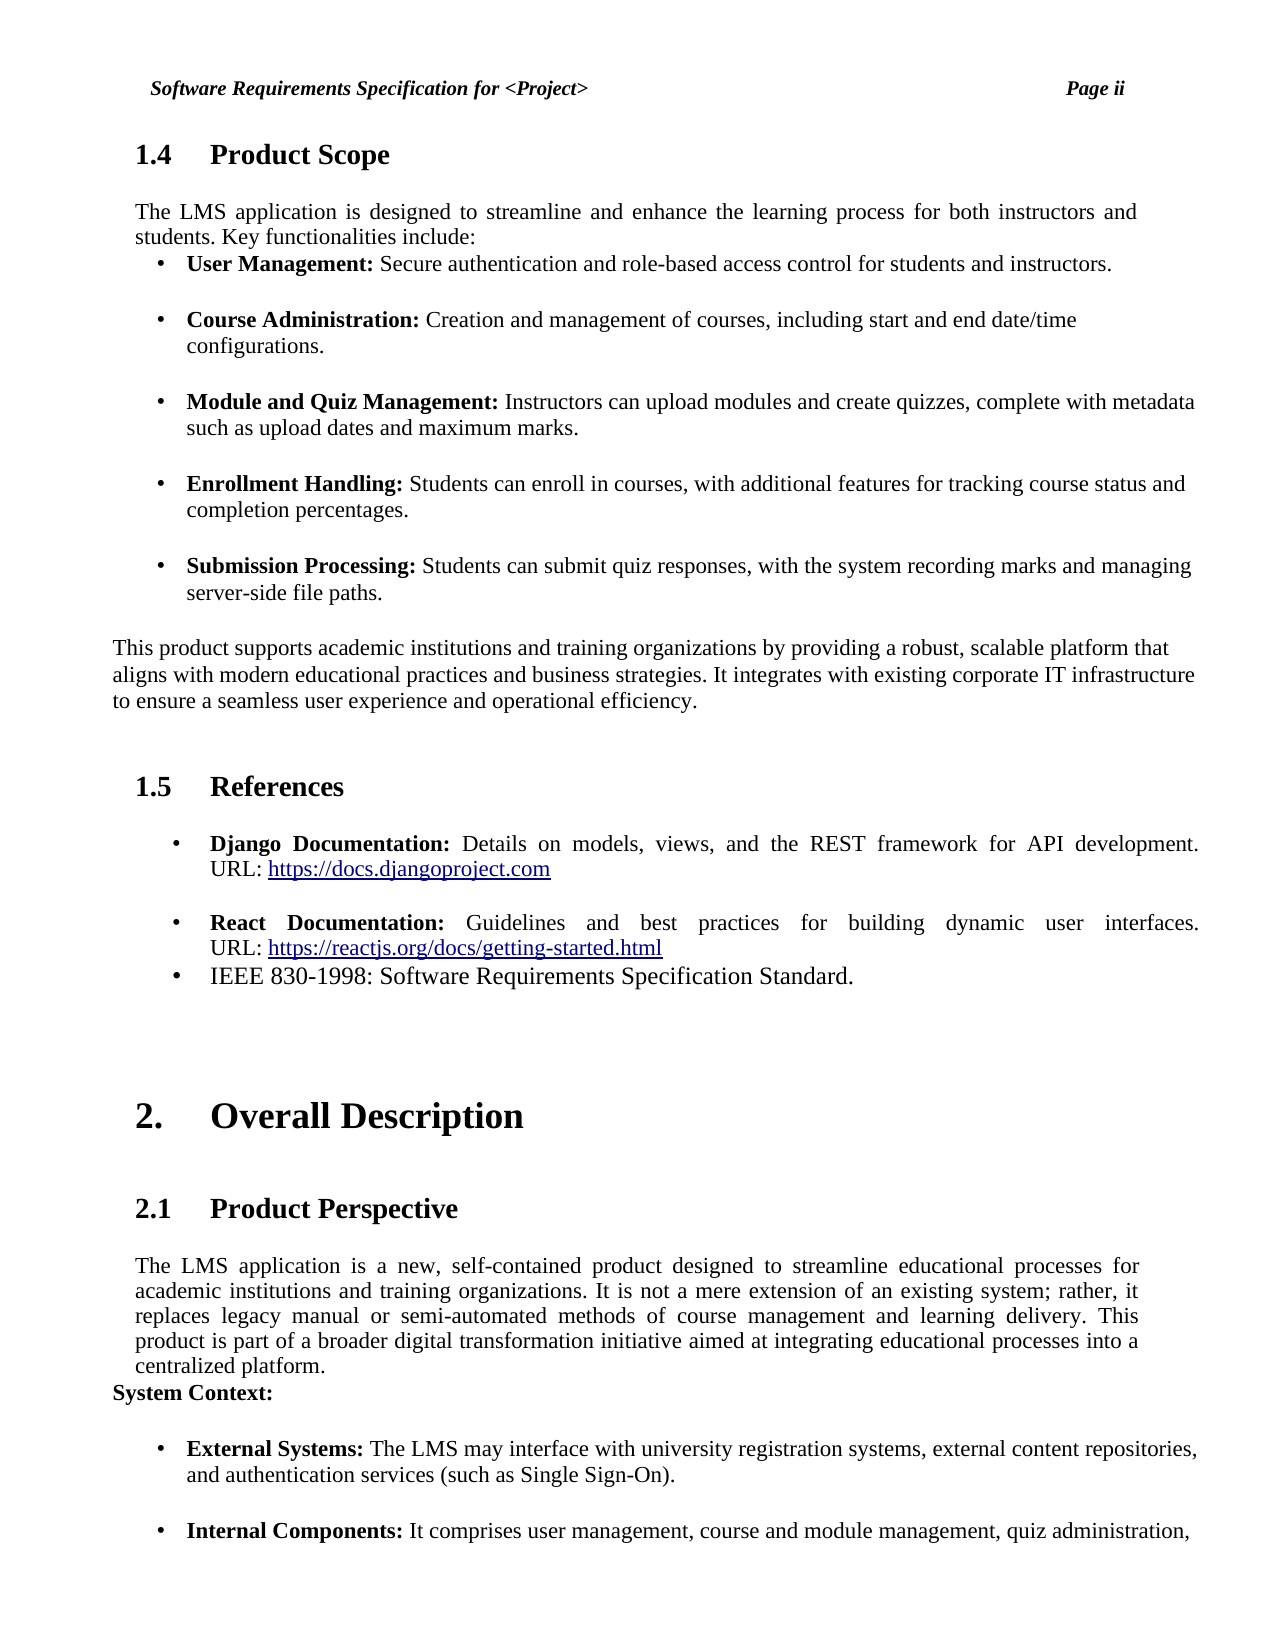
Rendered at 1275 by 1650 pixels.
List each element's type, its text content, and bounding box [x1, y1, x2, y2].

list Enrollment Handling: Students can enroll in courses, with additional features for tracking course status and completion percentages. [157, 470, 1200, 523]
text The LMS application is a new, self-contained product designed to streamline educational processes for academic institutions and training organizations. It is not a mere extension of an existing system; rather, it replaces legacy manual or semi-automated methods of course management and learning delivery. This product is part of a broader digital transformation initiative aimed at integrating educational processes into a centralized platform. [135, 1253, 1141, 1379]
list Course Administration: Creation and management of courses, including start and end date/time configurations. [157, 306, 1200, 358]
list Module and Quiz Management: Instructors can upload modules and create quizzes, complete with metadata such as upload dates and maximum marks. [157, 388, 1200, 441]
list External Systems: The LMS may interface with university registration systems, external content repositories, and authentication services (such as Single Sign-On). [157, 1434, 1200, 1487]
list IEEE 830-1998: Software Requirements Specification Standard. [172, 961, 1200, 989]
text The LMS application is designed to streamline and enhance the learning process for both instructors and students. Key functionalities include: [135, 200, 1140, 250]
list Django Documentation: Details on models, views, and the REST framework for API development. URL: https://docs.djangoproject.com [172, 832, 1200, 882]
text System Context: [112, 1379, 1200, 1405]
subtitle Overall Description [135, 1094, 1200, 1137]
list User Management: Secure authentication and role-based access control for students and instructors. [157, 250, 1200, 276]
subtitle Product Perspective [135, 1191, 1200, 1224]
list Internal Components: It comprises user management, course and module management, quiz administration, [157, 1517, 1200, 1543]
subtitle References [135, 769, 1200, 803]
subtitle Product Scope [135, 137, 1200, 171]
list Submission Processing: Students can submit quiz responses, with the system recording marks and managing server-side file paths. [157, 552, 1200, 605]
text This product supports academic institutions and training organizations by providing a robust, scalable platform that aligns with modern educational practices and business strategies. It integrates with existing corporate IT infrastructure to ensure a seamless user experience and operational efficiency. [112, 634, 1200, 713]
list React Documentation: Guidelines and best practices for building dynamic user interfaces. URL: https://reactjs.org/docs/getting-started.html [172, 911, 1200, 961]
